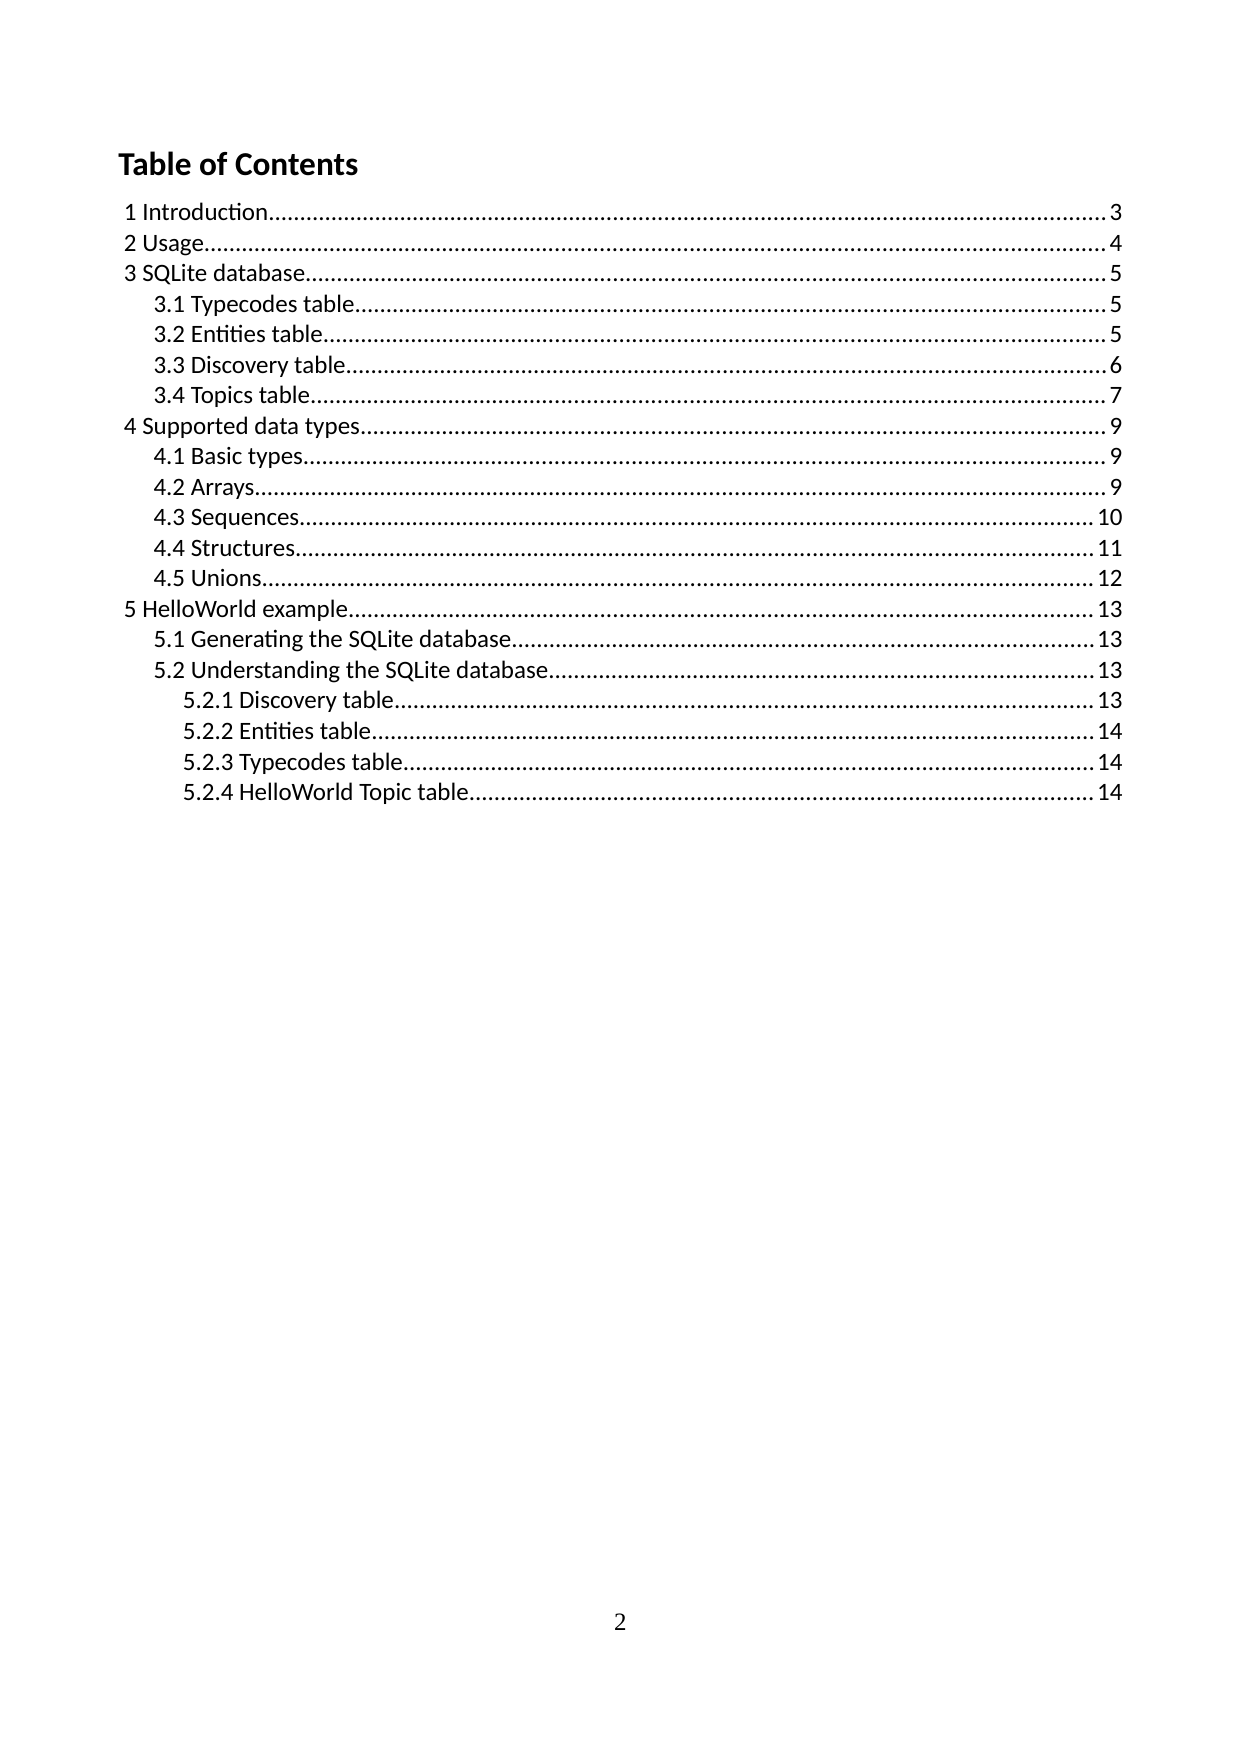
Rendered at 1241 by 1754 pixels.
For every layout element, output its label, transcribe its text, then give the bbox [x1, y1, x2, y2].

text 4.1 Basic types 9 [148, 441, 1122, 471]
text 3 SQLite database 5 [118, 257, 1122, 288]
text 4.5 Unions 12 [148, 563, 1122, 593]
text 1 Introduction 3 [118, 196, 1122, 227]
text 5.1 Generating the SQLite database 13 [148, 624, 1122, 654]
text 2 Usage 4 [118, 227, 1122, 257]
text 4.3 Sequences 10 [148, 502, 1122, 532]
text 4.4 Structures 11 [148, 532, 1122, 563]
text 4.2 Arrays 9 [148, 471, 1122, 502]
text 3.3 Discovery table 6 [148, 349, 1122, 379]
subtitle Table of Contents [118, 143, 1122, 184]
text 5.2 Understanding the SQLite database 13 [148, 654, 1122, 685]
text 5 HelloWorld example 13 [118, 593, 1122, 624]
text 3.1 Typecodes table 5 [148, 288, 1122, 318]
text 5.2.3 Typecodes table 14 [177, 746, 1122, 776]
text 5.2.2 Entities table 14 [177, 715, 1122, 746]
text 3.4 Topics table 7 [148, 379, 1122, 410]
text 5.2.4 HelloWorld Topic table 14 [177, 776, 1122, 807]
text 4 Supported data types 9 [118, 410, 1122, 441]
text 3.2 Entities table 5 [148, 318, 1122, 349]
text 5.2.1 Discovery table 13 [177, 685, 1122, 715]
